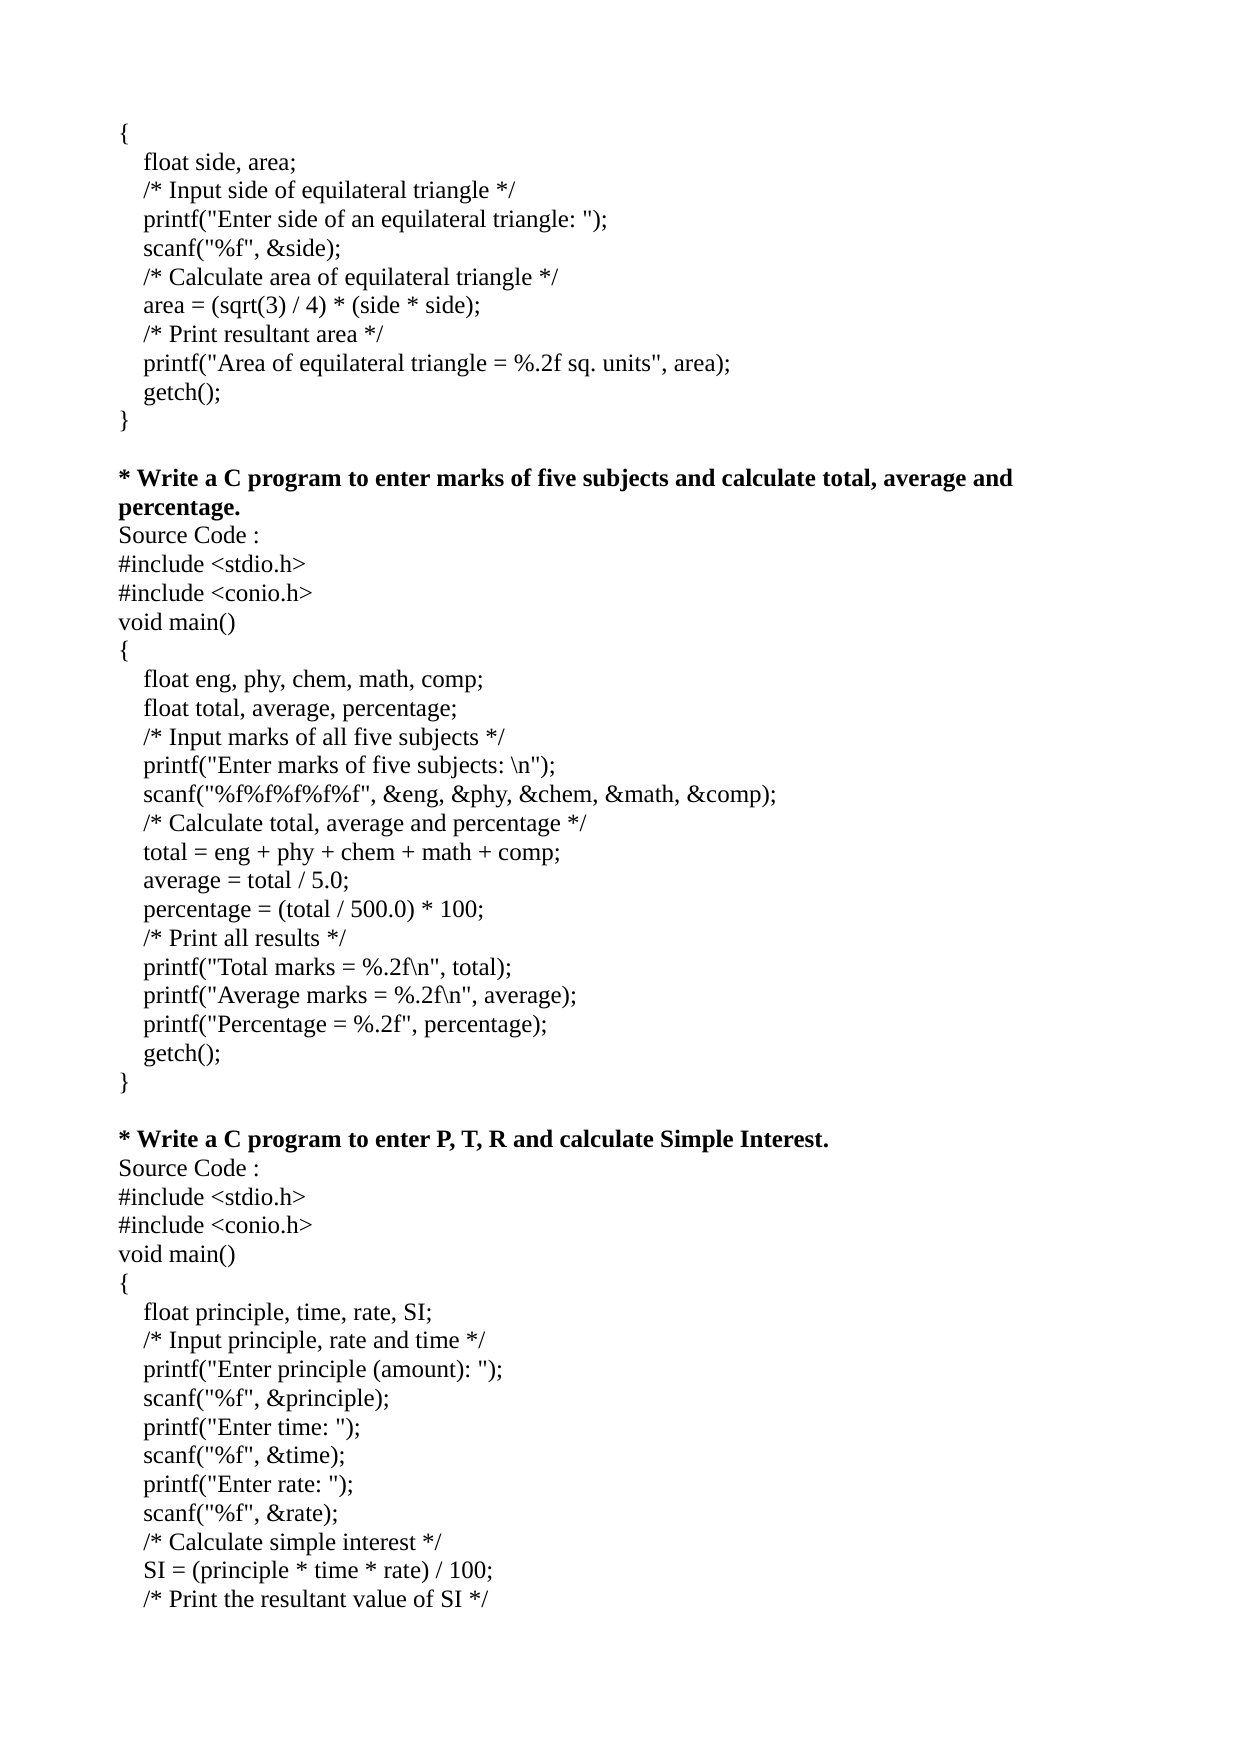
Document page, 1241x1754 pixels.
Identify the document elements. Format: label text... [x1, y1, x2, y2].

text * Write a C program to enter marks of five subjects and calculate total, average and percentage. [118, 463, 1122, 521]
text #include <conio.h> [118, 1211, 1122, 1239]
text printf("Average marks = %.2f\n", average); [118, 981, 1122, 1009]
text printf("Enter rate: "); [118, 1469, 1122, 1498]
text Source Code : [118, 521, 1122, 549]
text /* Print resultant area */ [118, 319, 1122, 348]
text average = total / 5.0; [118, 866, 1122, 894]
text printf("Area of equilateral triangle = %.2f sq. units", area); [118, 348, 1122, 377]
text getch(); [118, 377, 1122, 406]
text printf("Enter principle (amount): "); [118, 1354, 1122, 1383]
text area = (sqrt(3) / 4) * (side * side); [118, 291, 1122, 319]
text scanf("%f%f%f%f%f", &eng, &phy, &chem, &math, &comp); [118, 779, 1122, 808]
text /* Input marks of all five subjects */ [118, 722, 1122, 751]
text float total, average, percentage; [118, 693, 1122, 722]
text scanf("%f", &principle); [118, 1383, 1122, 1412]
text percentage = (total / 500.0) * 100; [118, 894, 1122, 923]
text { [118, 118, 1122, 147]
text { [118, 636, 1122, 664]
text #include <stdio.h> [118, 549, 1122, 578]
text /* Input principle, rate and time */ [118, 1326, 1122, 1354]
text Source Code : [118, 1153, 1122, 1182]
text #include <stdio.h> [118, 1182, 1122, 1211]
text /* Print all results */ [118, 923, 1122, 952]
text printf("Enter time: "); [118, 1412, 1122, 1441]
text float principle, time, rate, SI; [118, 1297, 1122, 1326]
text printf("Total marks = %.2f\n", total); [118, 952, 1122, 981]
text scanf("%f", &rate); [118, 1498, 1122, 1527]
text /* Calculate area of equilateral triangle */ [118, 262, 1122, 291]
text SI = (principle * time * rate) / 100; [118, 1556, 1122, 1584]
text #include <conio.h> [118, 578, 1122, 607]
text } [118, 406, 1122, 434]
text * Write a C program to enter P, T, R and calculate Simple Interest. [118, 1124, 1122, 1153]
text total = eng + phy + chem + math + comp; [118, 837, 1122, 866]
text scanf("%f", &time); [118, 1441, 1122, 1469]
text void main() [118, 1239, 1122, 1268]
text void main() [118, 607, 1122, 636]
text /* Print the resultant value of SI */ [118, 1584, 1122, 1613]
text /* Calculate simple interest */ [118, 1527, 1122, 1556]
text printf("Percentage = %.2f", percentage); [118, 1009, 1122, 1038]
text float side, area; [118, 147, 1122, 176]
text { [118, 1268, 1122, 1297]
text printf("Enter side of an equilateral triangle: "); [118, 204, 1122, 233]
text scanf("%f", &side); [118, 233, 1122, 262]
text getch(); [118, 1038, 1122, 1067]
text printf("Enter marks of five subjects: \n"); [118, 751, 1122, 779]
text } [118, 1067, 1122, 1096]
text /* Input side of equilateral triangle */ [118, 176, 1122, 204]
text float eng, phy, chem, math, comp; [118, 664, 1122, 693]
text /* Calculate total, average and percentage */ [118, 808, 1122, 837]
